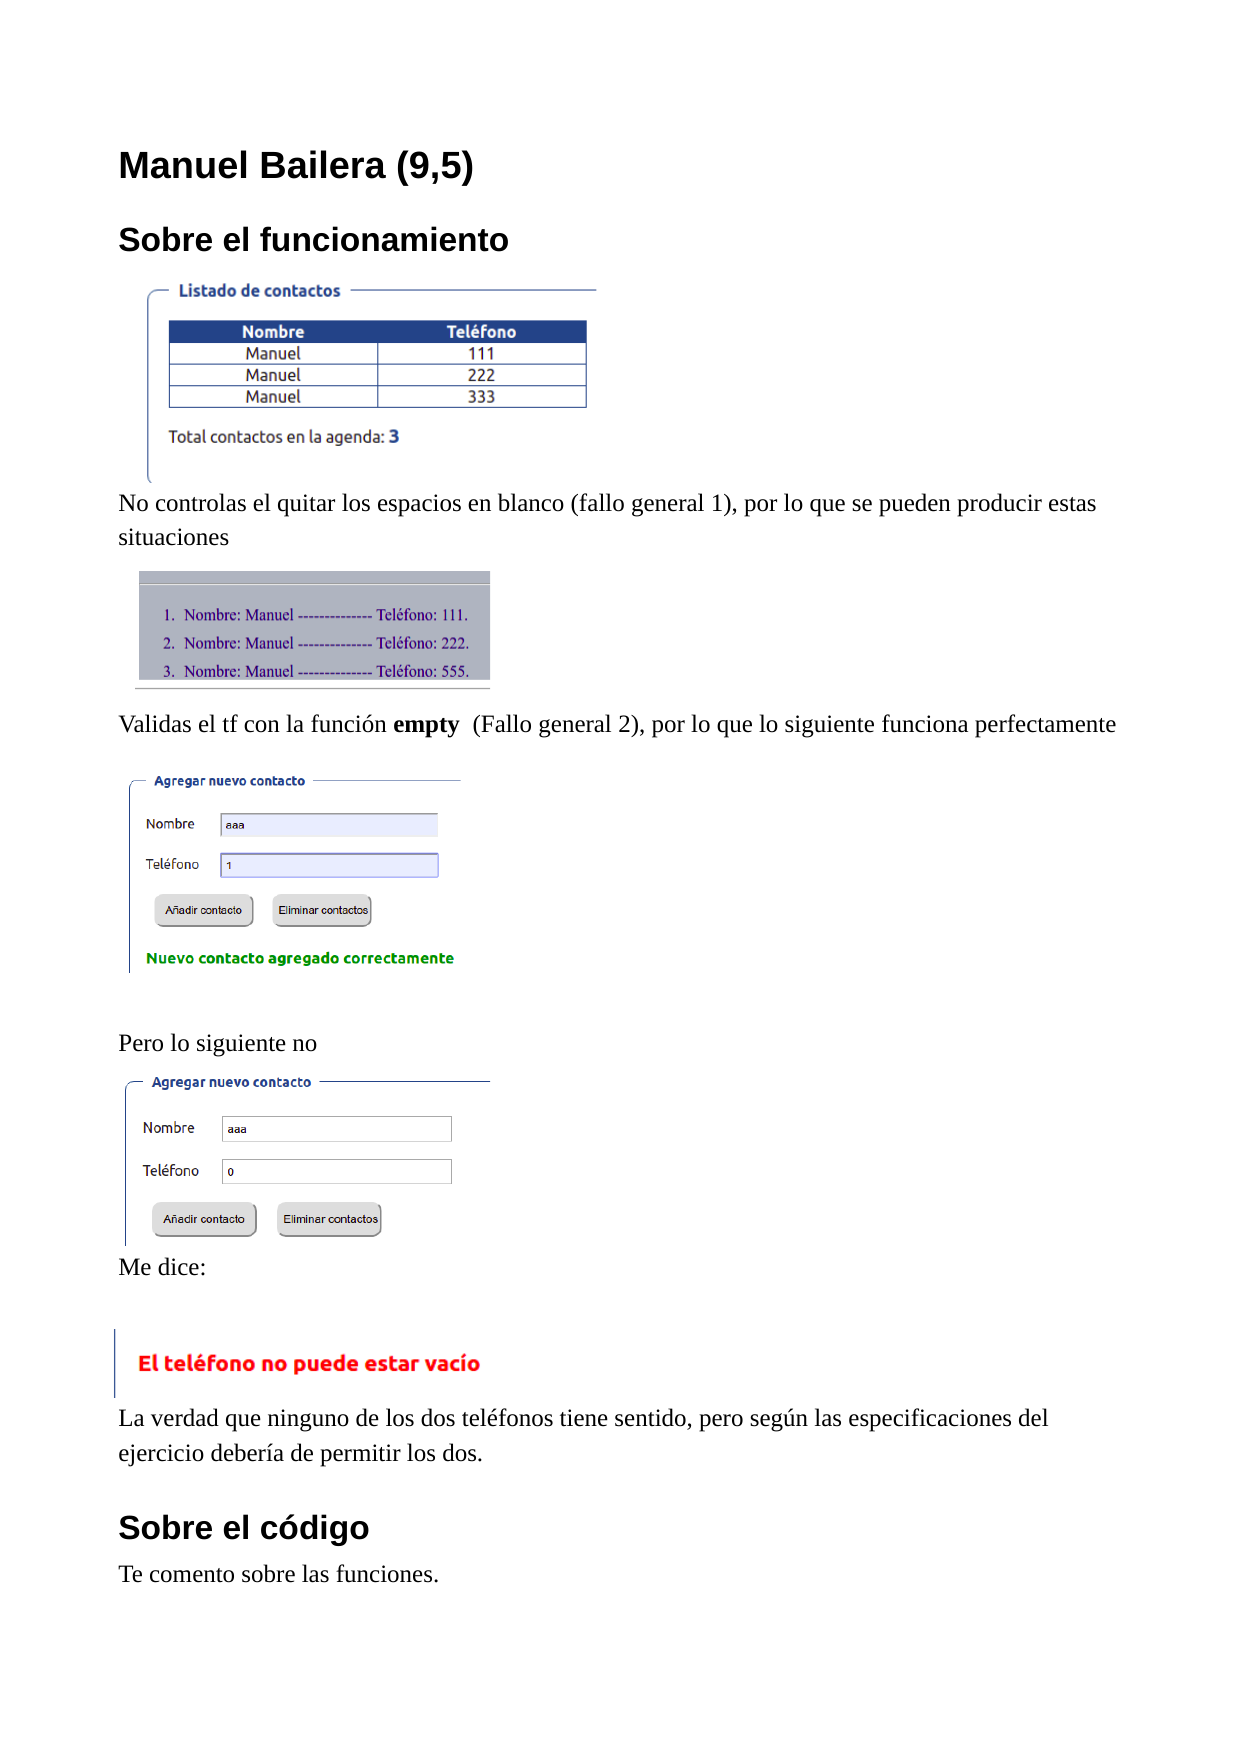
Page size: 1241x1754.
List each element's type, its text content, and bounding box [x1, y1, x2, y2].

subtitle Sobre el funcionamiento [118, 220, 1122, 259]
text Me dice: [118, 1077, 1122, 1280]
text Te comento sobre las funciones. [118, 1559, 1122, 1588]
text No controlas el quitar los espacios en blanco (fallo general 1), por lo que se pueden producir estas situaciones [118, 271, 1122, 551]
subtitle Sobre el código [118, 1508, 1122, 1546]
picture [114, 1072, 491, 1246]
picture [135, 571, 491, 704]
text Validas el tf con la función empty (Fallo general 2), por lo que lo siguiente funciona perfectamente [118, 571, 1122, 738]
subtitle Manuel Bailera (9,5) [118, 143, 1122, 187]
picture [135, 271, 597, 483]
text Pero lo siguiente no [118, 1028, 1122, 1056]
picture [117, 757, 461, 973]
text La verdad que ninguno de los dos teléfonos tiene sentido, pero según las especificaciones del ejercicio debería de permitir los dos. [118, 1301, 1122, 1467]
picture [106, 1329, 523, 1398]
